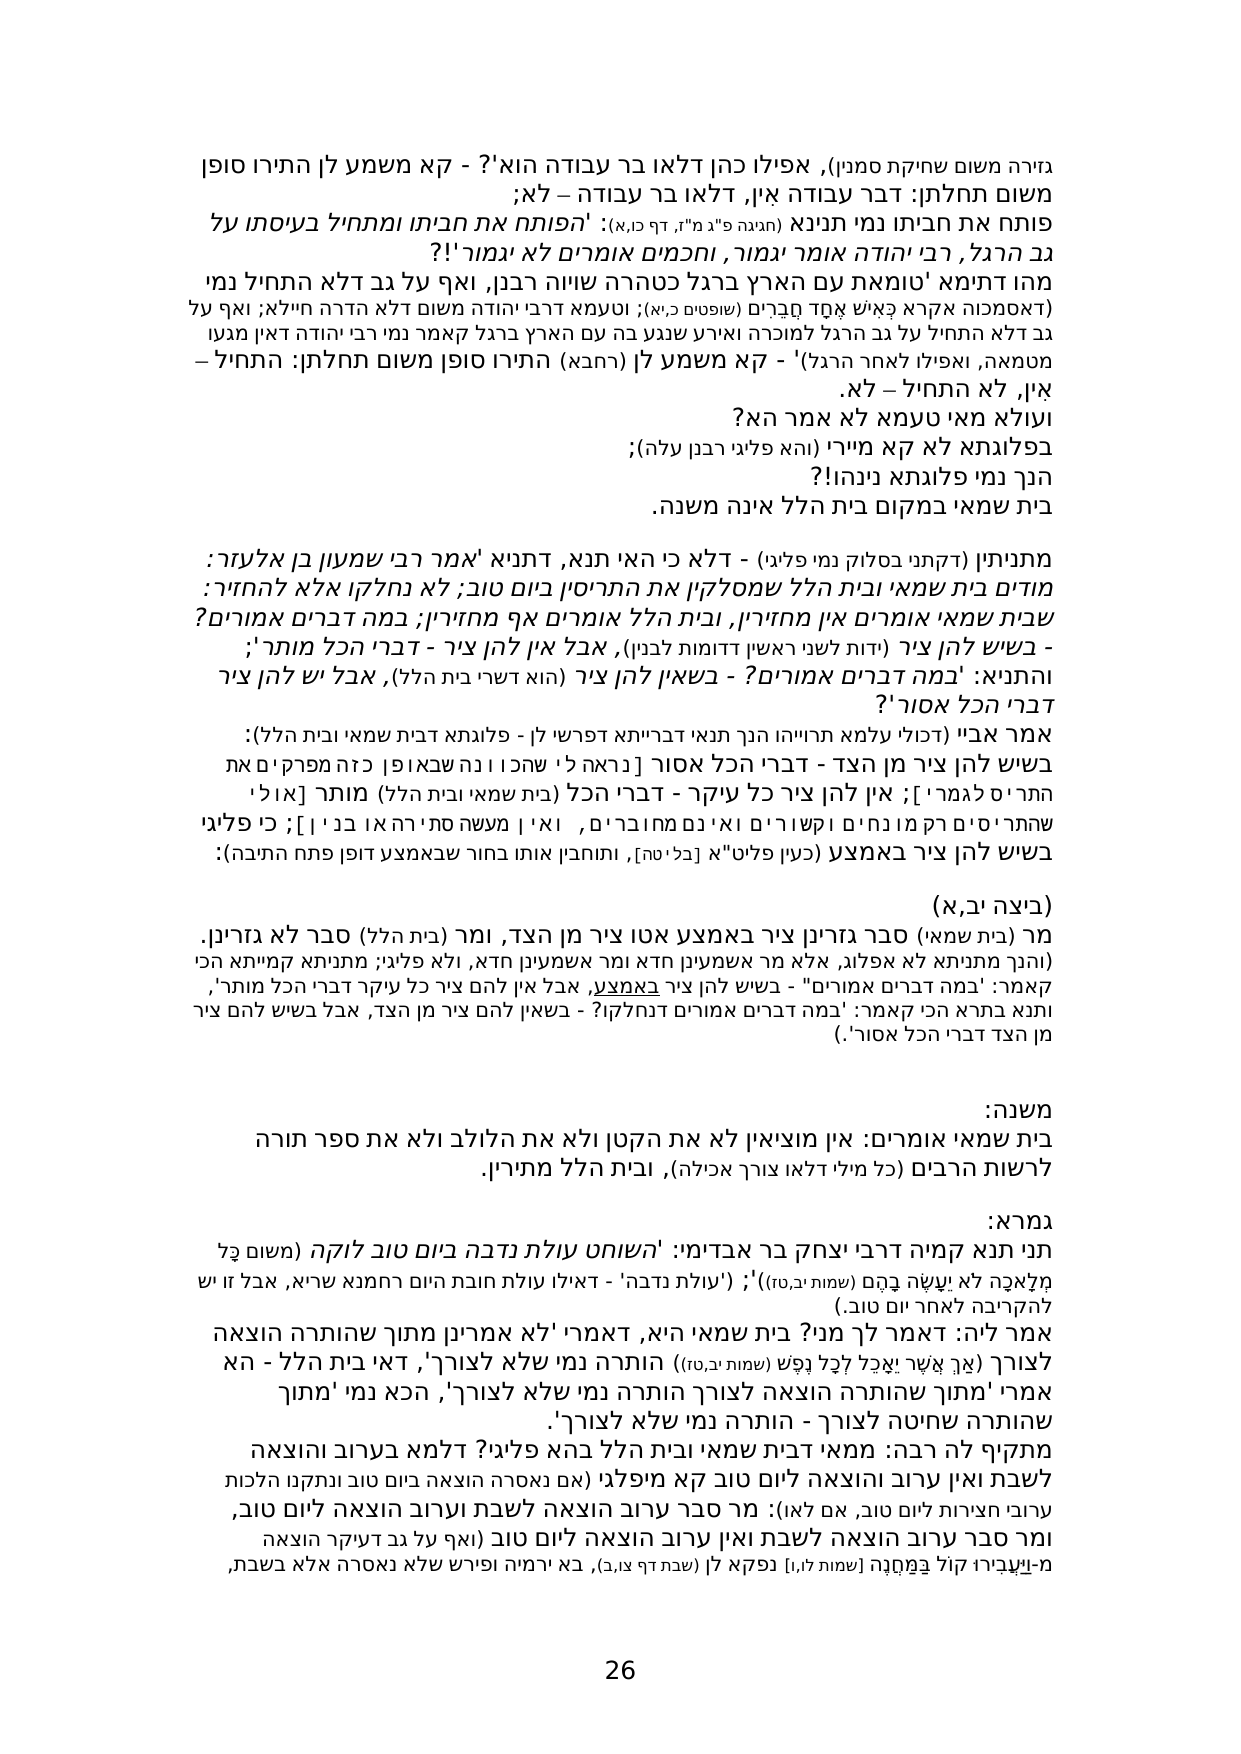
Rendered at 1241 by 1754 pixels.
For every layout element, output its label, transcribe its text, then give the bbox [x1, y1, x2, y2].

text מר (בית שמאי) סבר גזרינן ציר באמצע אטו ציר מן הצד, ומר (בית הלל) סבר לא גזרינן. (והנך מתניתא לא אפלוג, אלא מר אשמעינן חדא ומר אשמעינן חדא, ולא פליגי; מתניתא קמייתא הכי קאמר: 'במה דברים אמורים" - בשיש להן ציר באמצע, אבל אין להם ציר כל עיקר דברי הכל מותר', ותנא בתרא הכי קאמר: 'במה דברים אמורים דנחלקו? - בשאין להם ציר מן הצד, אבל בשיש להם ציר מן הצד דברי הכל אסור'.) [187, 920, 1053, 1047]
text אמר אביי (דכולי עלמא תרוייהו הנך תנאי דברייתא דפרשי לן - פלוגתא דבית שמאי ובית הלל): בשיש להן ציר מן הצד - דברי הכל אסור [נראה לי שהכוונה שבאופן כזה מפרקים את התריס לגמרי]; אין להן ציר כל עיקר - דברי הכל (בית שמאי ובית הלל) מותר [אולי שהתריסים רק מונחים וקשורים ואינם מחוברים, ואין מעשה סתירה או בנין]; כי פליגי בשיש להן ציר באמצע (כעין פליט"א [בליטה], ותוחבין אותו בחור שבאמצע דופן פתח התיבה): [187, 719, 1053, 867]
text גמרא: [187, 1206, 1053, 1236]
text מתקיף לה רבה: ממאי דבית שמאי ובית הלל בהא פליגי? דלמא בערוב והוצאה לשבת ואין ערוב והוצאה ליום טוב קא מיפלגי (אם נאסרה הוצאה ביום טוב ונתקנו הלכות ערובי חצירות ליום טוב, אם לאו): מר סבר ערוב הוצאה לשבת וערוב הוצאה ליום טוב, ומר סבר ערוב הוצאה לשבת ואין ערוב הוצאה ליום טוב (ואף על גב דעיקר הוצאה מ-וַיַּעֲבִירוּ קוֹל בַּמַּחֲנֶה [שמות לו,ו] נפקא לן (שבת דף צו,ב), בא ירמיה ופירש שלא נאסרה אלא בשבת, [187, 1435, 1053, 1577]
text מהו דתימא 'טומאת עם הארץ ברגל כטהרה שויוה רבנן, ואף על גב דלא התחיל נמי (דאסמכוה אקרא כְּאִישׁ אֶחָד חֲבֵרִים (שופטים כ,יא); וטעמא דרבי יהודה משום דלא הדרה חיילא; ואף על גב דלא התחיל על גב הרגל למוכרה ואירע שנגע בה עם הארץ ברגל קאמר נמי רבי יהודה דאין מגעו מטמאה, ואפילו לאחר הרגל)' - קא משמע לן (רחבא) התירו סופן משום תחלתן: התחיל – אִין, לא התחיל – לא. [187, 267, 1053, 403]
text גזירה משום שחיקת סמנין), אפילו כהן דלאו בר עבודה הוא'? - קא משמע לן התירו סופן משום תחלתן: דבר עבודה אִין, דלאו בר עבודה – לא; [187, 150, 1053, 208]
text (ביצה יב,א) [187, 891, 1053, 920]
text משנה: [187, 1095, 1053, 1124]
text תני תנא קמיה דרבי יצחק בר אבדימי: 'השוחט עולת נדבה ביום טוב לוקה (משום כָּל מְלָאכָה לֹא יֵעָשֶׂה בָהֶם (שמות יב,טז))'; ('עולת נדבה' - דאילו עולת חובת היום רחמנא שריא, אבל זו יש להקריבה לאחר יום טוב.) [187, 1236, 1053, 1318]
text בפלוגתא לא קא מיירי (והא פליגי רבנן עלה); [187, 433, 1053, 462]
text מתניתין (דקתני בסלוק נמי פליגי) - דלא כי האי תנא, דתניא 'אמר רבי שמעון בן אלעזר: מודים בית שמאי ובית הלל שמסלקין את התריסין ביום טוב; לא נחלקו אלא להחזיר: שבית שמאי אומרים אין מחזירין, ובית הלל אומרים אף מחזירין; במה דברים אמורים? - בשיש להן ציר (ידות לשני ראשין דדומות לבנין), אבל אין להן ציר - דברי הכל מותר'; [187, 544, 1053, 661]
text והתניא: 'במה דברים אמורים? - בשאין להן ציר (הוא דשרי בית הלל), אבל יש להן ציר דברי הכל אסור'? [187, 661, 1053, 719]
text ועולא מאי טעמא לא אמר הא? [187, 403, 1053, 433]
text אמר ליה: דאמר לך מני? בית שמאי היא, דאמרי 'לא אמרינן מתוך שהותרה הוצאה לצורך (אַךְ אֲשֶׁר יֵאָכֵל לְכָל נֶפֶשׁ (שמות יב,טז)) הותרה נמי שלא לצורך', דאי בית הלל - הא אמרי 'מתוך שהותרה הוצאה לצורך הותרה נמי שלא לצורך', הכא נמי 'מתוך שהותרה שחיטה לצורך - הותרה נמי שלא לצורך'. [187, 1318, 1053, 1435]
text בית שמאי אומרים: אין מוציאין לא את הקטן ולא את הלולב ולא את ספר תורה לרשות הרבים (כל מילי דלאו צורך אכילה), ובית הלל מתירין. [187, 1124, 1053, 1182]
text בית שמאי במקום בית הלל אינה משנה. [187, 491, 1053, 520]
text פותח את חביתו נמי תנינא (חגיגה פ"ג מ"ז, דף כו,א): 'הפותח את חביתו ומתחיל בעיסתו על גב הרגל, רבי יהודה אומר יגמור, וחכמים אומרים לא יגמור'!? [187, 208, 1053, 267]
text הנך נמי פלוגתא נינהו!? [187, 462, 1053, 491]
